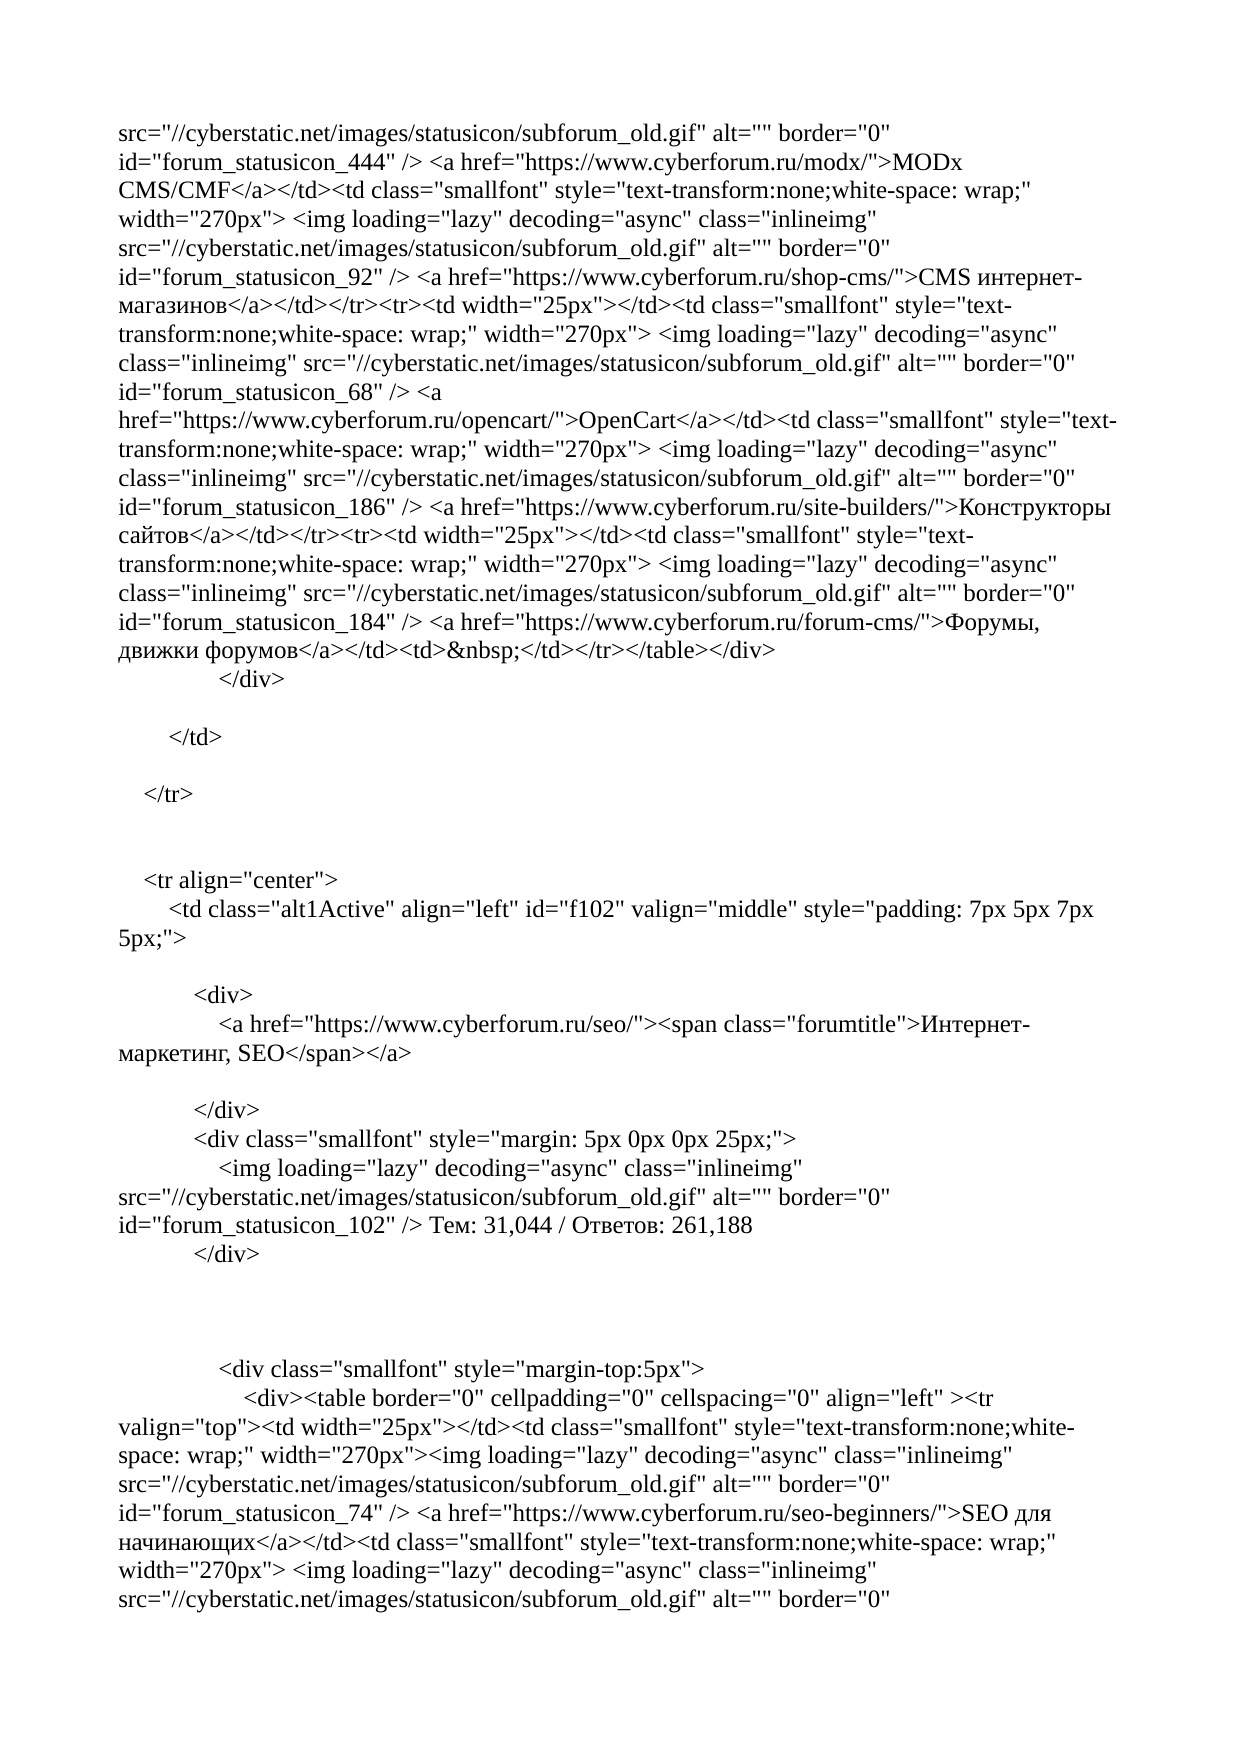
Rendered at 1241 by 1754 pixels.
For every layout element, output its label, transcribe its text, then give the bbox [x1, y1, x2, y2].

text <div class="smallfont" style="margin: 5px 0px 0px 25px;"> [118, 1124, 1122, 1153]
text <div> [118, 981, 1122, 1009]
text src="//cyberstatic.net/images/statusicon/subforum_old.gif" alt="" border="0" id="forum_statusicon_444" /> <a href="https://www.cyberforum.ru/modx/">MODx CMS/CMF</a></td><td class="smallfont" style="text-transform:none;white-space: wrap;" width="270px"> <img loading="lazy" decoding="async" class="inlineimg" src="//cyberstatic.net/images/statusicon/subforum_old.gif" alt="" border="0" id="forum_statusicon_92" /> <a href="https://www.cyberforum.ru/shop-cms/">CMS интернет-магазинов</a></td></tr><tr><td width="25px"></td><td class="smallfont" style="text-transform:none;white-space: wrap;" width="270px"> <img loading="lazy" decoding="async" class="inlineimg" src="//cyberstatic.net/images/statusicon/subforum_old.gif" alt="" border="0" id="forum_statusicon_68" /> <a href="https://www.cyberforum.ru/opencart/">OpenCart</a></td><td class="smallfont" style="text-transform:none;white-space: wrap;" width="270px"> <img loading="lazy" decoding="async" class="inlineimg" src="//cyberstatic.net/images/statusicon/subforum_old.gif" alt="" border="0" id="forum_statusicon_186" /> <a href="https://www.cyberforum.ru/site-builders/">Конструкторы сайтов</a></td></tr><tr><td width="25px"></td><td class="smallfont" style="text-transform:none;white-space: wrap;" width="270px"> <img loading="lazy" decoding="async" class="inlineimg" src="//cyberstatic.net/images/statusicon/subforum_old.gif" alt="" border="0" id="forum_statusicon_184" /> <a href="https://www.cyberforum.ru/forum-cms/">Форумы, движки форумов</a></td><td>&nbsp;</td></tr></table></div> [118, 118, 1122, 664]
text </tr> [118, 779, 1122, 808]
text <div><table border="0" cellpadding="0" cellspacing="0" align="left" ><tr valign="top"><td width="25px"></td><td class="smallfont" style="text-transform:none;white-space: wrap;" width="270px"><img loading="lazy" decoding="async" class="inlineimg" src="//cyberstatic.net/images/statusicon/subforum_old.gif" alt="" border="0" id="forum_statusicon_74" /> <a href="https://www.cyberforum.ru/seo-beginners/">SEO для начинающих</a></td><td class="smallfont" style="text-transform:none;white-space: wrap;" width="270px"> <img loading="lazy" decoding="async" class="inlineimg" src="//cyberstatic.net/images/statusicon/subforum_old.gif" alt="" border="0" [118, 1383, 1122, 1613]
text <a href="https://www.cyberforum.ru/seo/"><span class="forumtitle">Интернет-маркетинг, SEO</span></a> [118, 1009, 1122, 1067]
text <div class="smallfont" style="margin-top:5px"> [118, 1354, 1122, 1383]
text </div> [118, 1096, 1122, 1124]
text </div> [118, 664, 1122, 693]
text <td class="alt1Active" align="left" id="f102" valign="middle" style="padding: 7px 5px 7px 5px;"> [118, 894, 1122, 952]
text </td> [118, 722, 1122, 751]
text <tr align="center"> [118, 866, 1122, 894]
text <img loading="lazy" decoding="async" class="inlineimg" src="//cyberstatic.net/images/statusicon/subforum_old.gif" alt="" border="0" id="forum_statusicon_102" /> Тем: 31,044 / Ответов: 261,188 [118, 1153, 1122, 1239]
text </div> [118, 1239, 1122, 1268]
